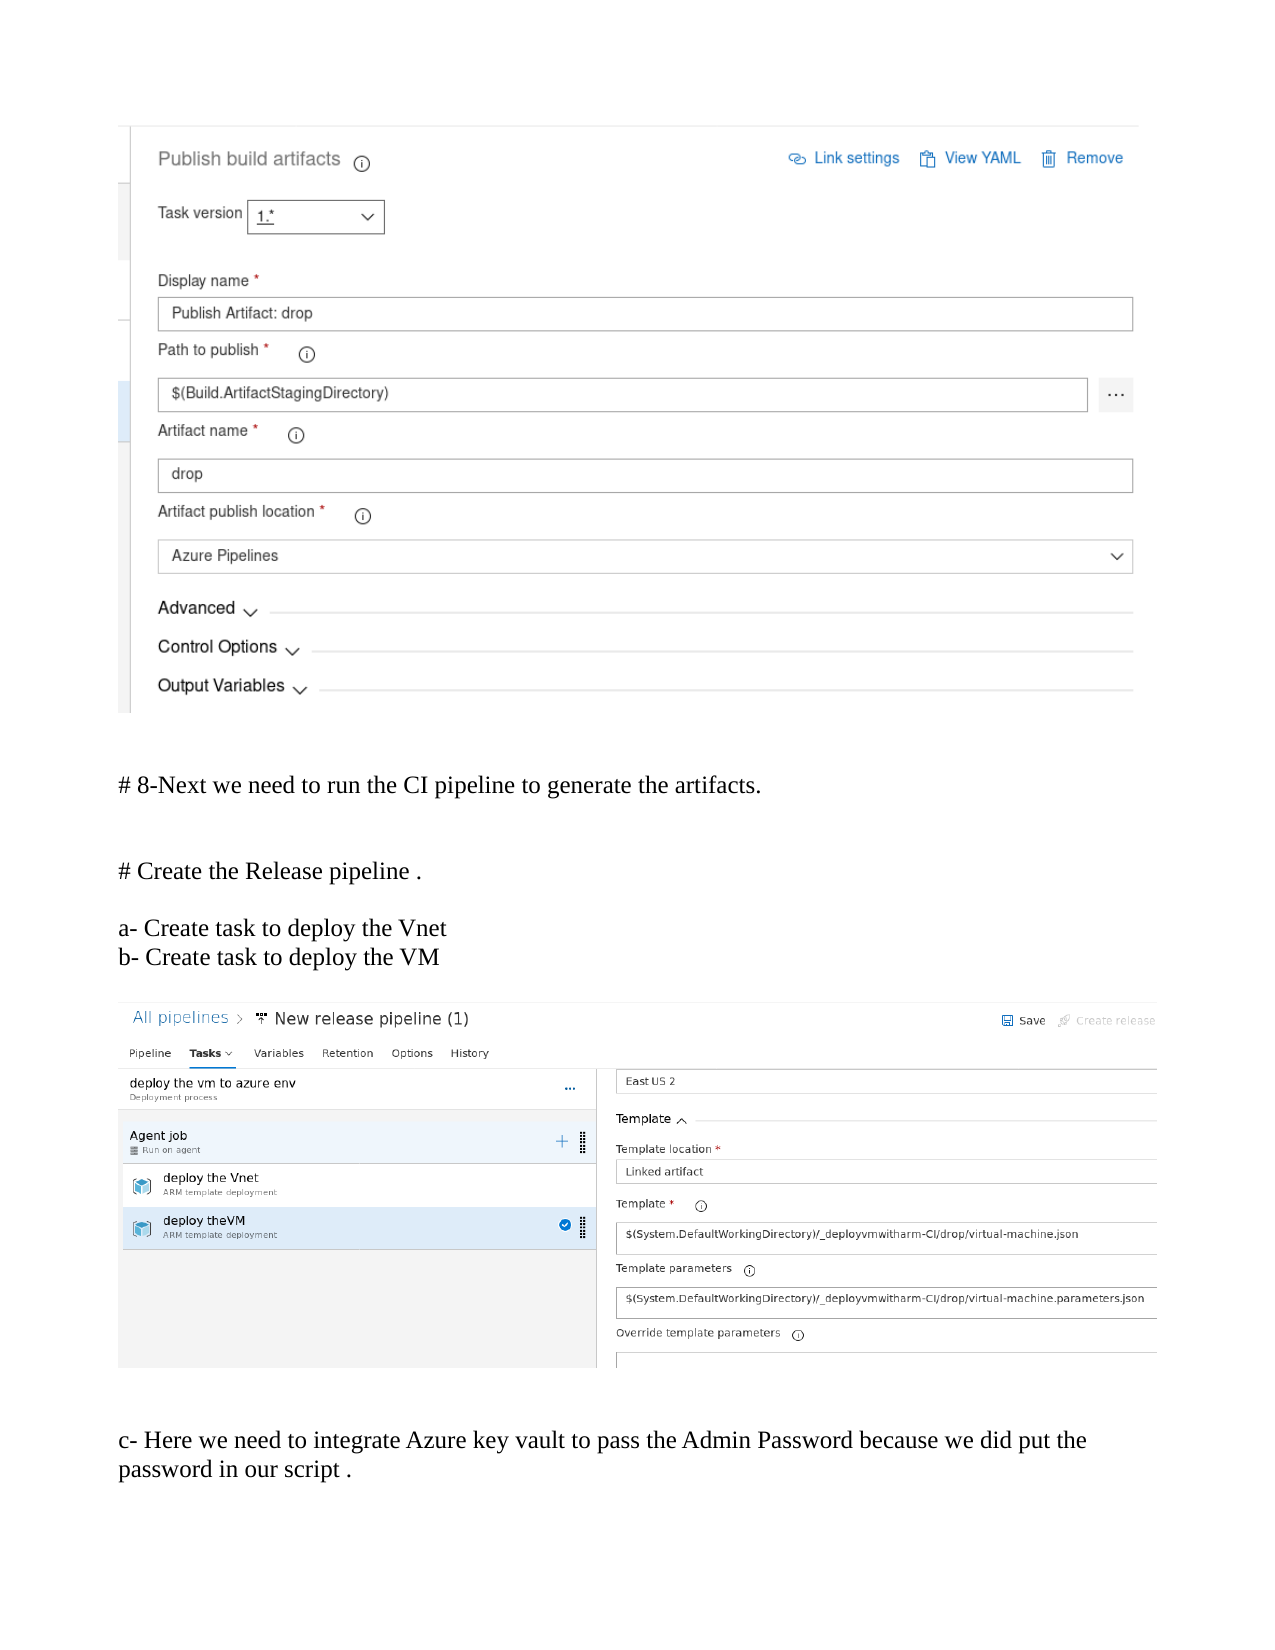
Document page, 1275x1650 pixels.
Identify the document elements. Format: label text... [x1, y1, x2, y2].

text # Create the Release pipeline . [118, 856, 1157, 885]
text c- Here we need to integrate Azure key vault to pass the Admin Password because we did put the password in our script . [118, 1425, 1157, 1483]
text a- Create task to deploy the Vnet [118, 913, 1157, 942]
text # 8-Next we need to run the CI pipeline to generate the artifacts. [118, 770, 1157, 798]
text b- Create task to deploy the VM [118, 942, 1157, 971]
picture [118, 118, 1157, 713]
picture [118, 999, 1157, 1368]
